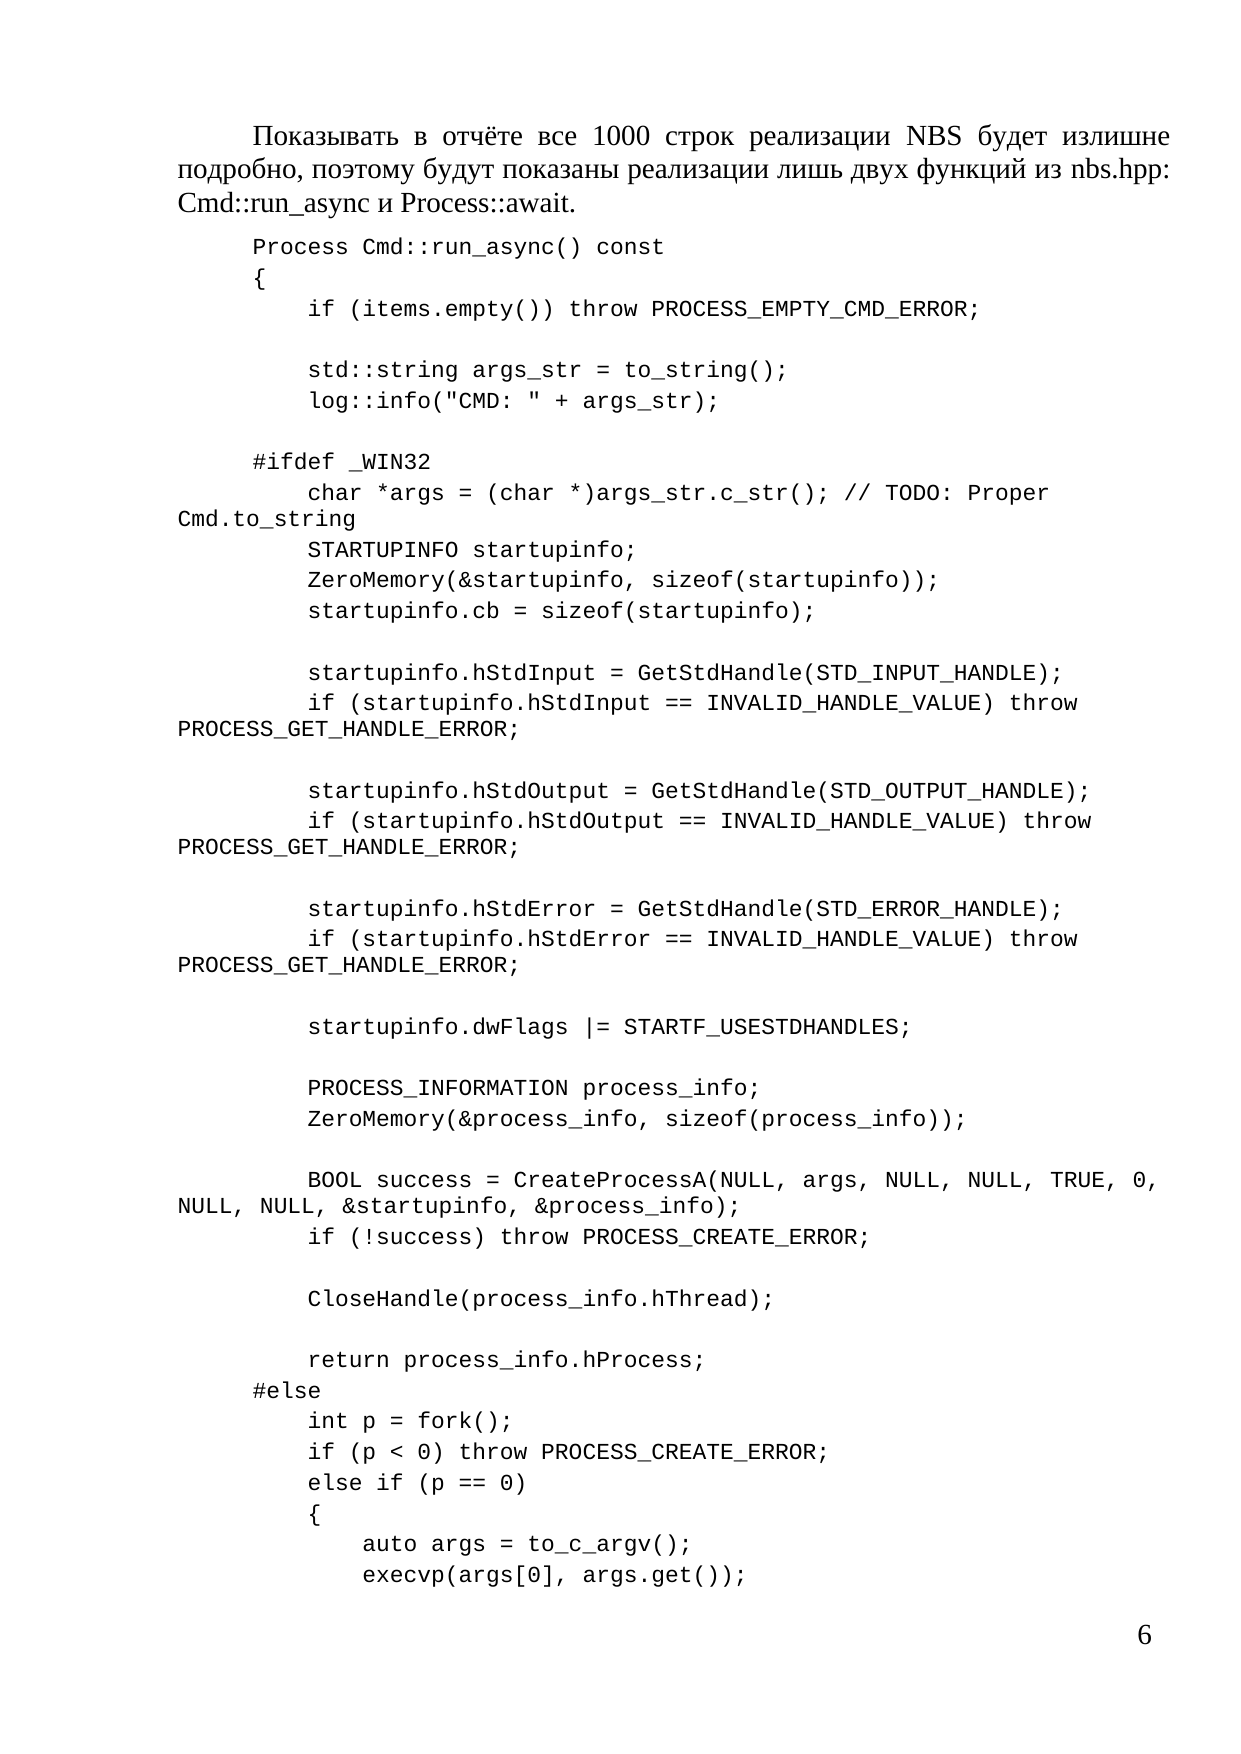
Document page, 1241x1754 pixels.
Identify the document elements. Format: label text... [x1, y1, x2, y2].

text ZeroMemory(&startupinfo, sizeof(startupinfo)); [177, 569, 1170, 594]
text startupinfo.hStdError = GetStdHandle(STD_ERROR_HANDLE); [177, 897, 1170, 923]
text BOOL success = CreateProcessA(NULL, args, NULL, NULL, TRUE, 0, NULL, NULL, &startupinfo, &process_info); [177, 1169, 1170, 1221]
text { [177, 266, 1170, 292]
text STARTUPINFO startupinfo; [177, 538, 1170, 564]
text startupinfo.dwFlags |= STARTF_USESTDHANDLES; [177, 1015, 1170, 1041]
text execvp(args[0], args.get()); [177, 1563, 1170, 1589]
text CloseHandle(process_info.hThread); [177, 1287, 1170, 1313]
text ZeroMemory(&process_info, sizeof(process_info)); [177, 1107, 1170, 1133]
text log::info("CMD: " + args_str); [177, 389, 1170, 415]
text if (startupinfo.hStdOutput == INVALID_HANDLE_VALUE) throw PROCESS_GET_HANDLE_ERROR; [177, 810, 1170, 862]
text if (p < 0) throw PROCESS_CREATE_ERROR; [177, 1441, 1170, 1467]
text int p = fork(); [177, 1410, 1170, 1436]
text startupinfo.cb = sizeof(startupinfo); [177, 599, 1170, 625]
text std::string args_str = to_string(); [177, 358, 1170, 384]
text if (items.empty()) throw PROCESS_EMPTY_CMD_ERROR; [177, 297, 1170, 323]
text else if (p == 0) [177, 1471, 1170, 1497]
text startupinfo.hStdOutput = GetStdHandle(STD_OUTPUT_HANDLE); [177, 779, 1170, 805]
text if (startupinfo.hStdError == INVALID_HANDLE_VALUE) throw PROCESS_GET_HANDLE_ERROR; [177, 928, 1170, 980]
text #else [177, 1379, 1170, 1405]
text startupinfo.hStdInput = GetStdHandle(STD_INPUT_HANDLE); [177, 661, 1170, 687]
text Process Cmd::run_async() const [177, 235, 1170, 261]
text Показывать в отчёте все 1000 строк реализации NBS будет излишне подробно, поэтому будут показаны реализации лишь двух функций из nbs.hpp: Cmd::run_async и Process::await. [177, 118, 1170, 219]
text PROCESS_INFORMATION process_info; [177, 1077, 1170, 1103]
text if (startupinfo.hStdInput == INVALID_HANDLE_VALUE) throw PROCESS_GET_HANDLE_ERROR; [177, 692, 1170, 743]
text return process_info.hProcess; [177, 1348, 1170, 1374]
text auto args = to_c_argv(); [177, 1533, 1170, 1559]
text { [177, 1502, 1170, 1528]
text char *args = (char *)args_str.c_str(); // TODO: Proper Cmd.to_string [177, 481, 1170, 533]
text #ifdef _WIN32 [177, 451, 1170, 476]
text if (!success) throw PROCESS_CREATE_ERROR; [177, 1226, 1170, 1251]
